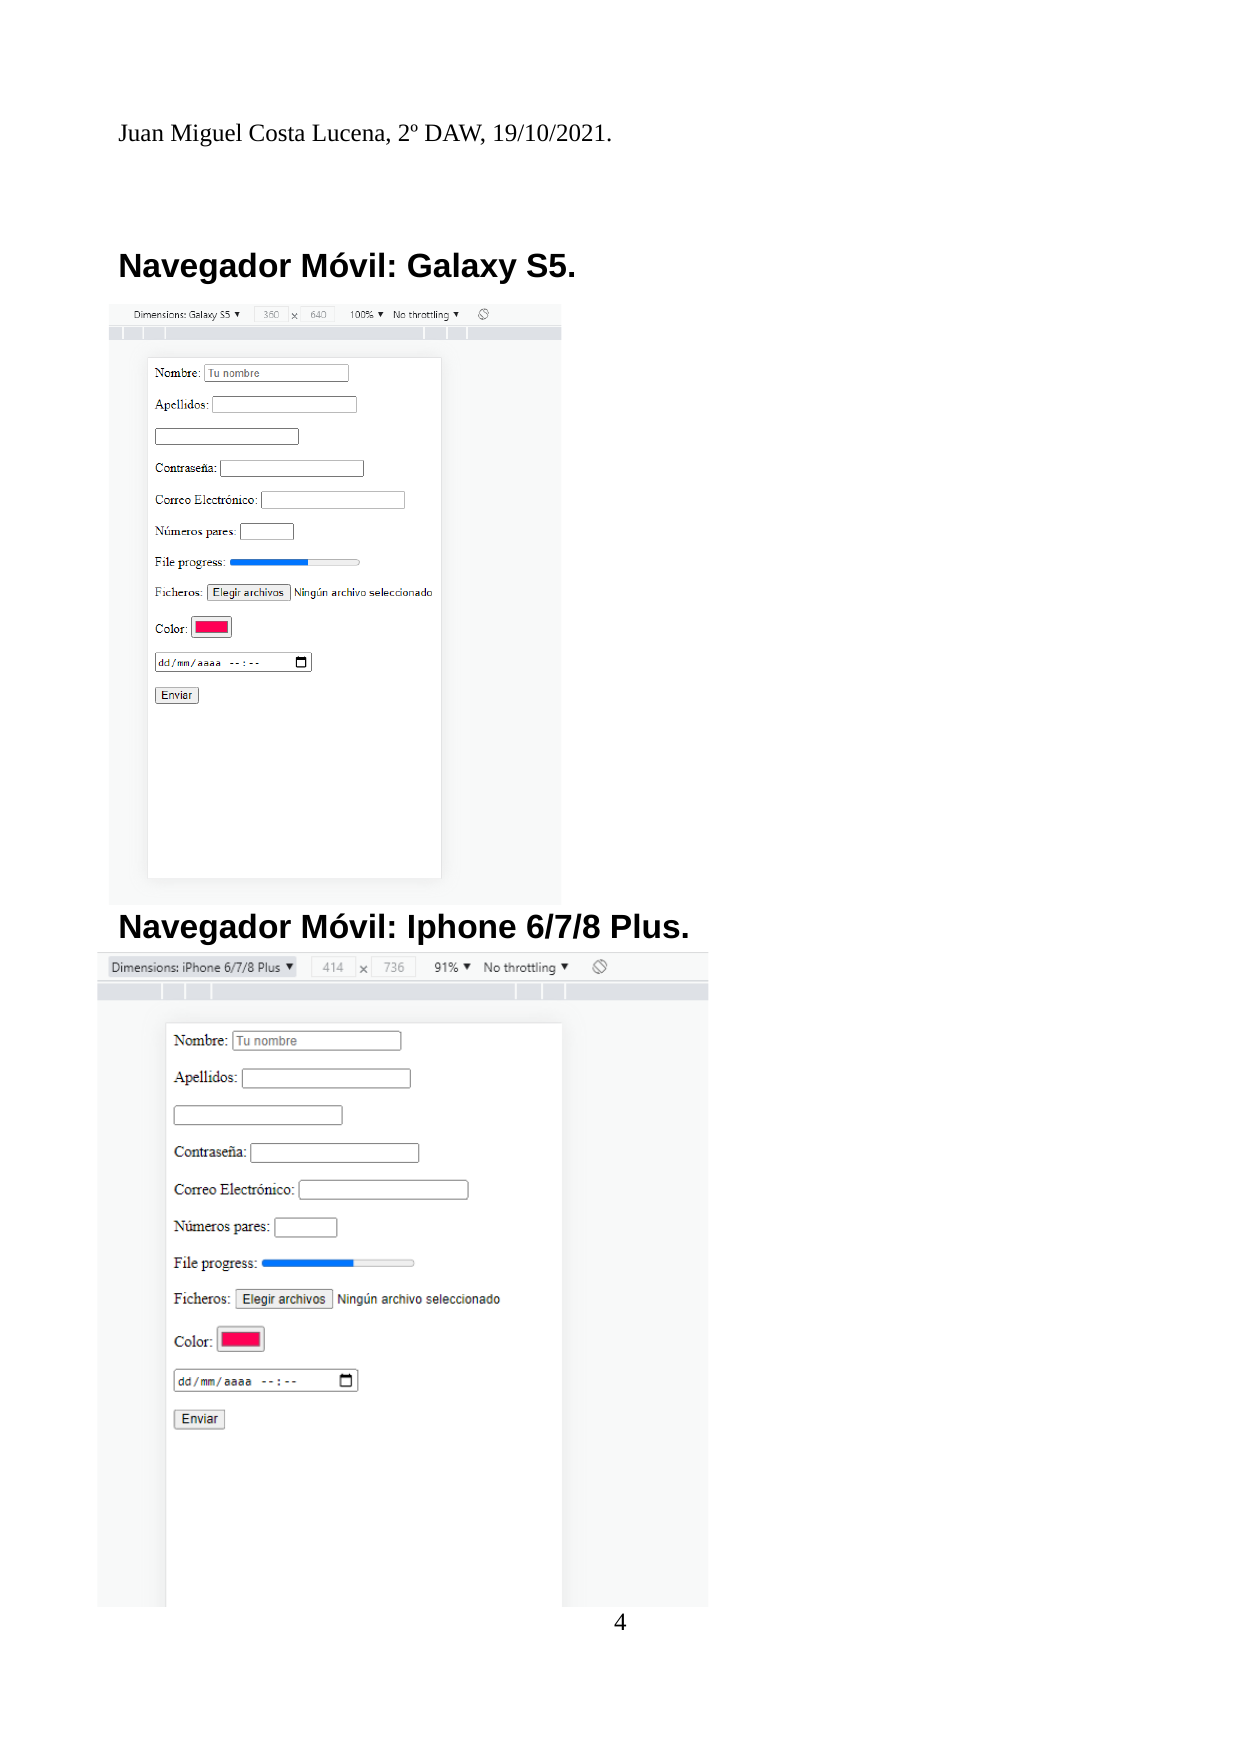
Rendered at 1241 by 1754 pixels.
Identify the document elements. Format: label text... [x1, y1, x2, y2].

subtitle Navegador Móvil: Galaxy S5. [118, 246, 1122, 285]
subtitle Navegador Móvil: Iphone 6/7/8 Plus. [118, 907, 1122, 946]
picture [97, 952, 709, 1607]
picture [108, 304, 562, 905]
